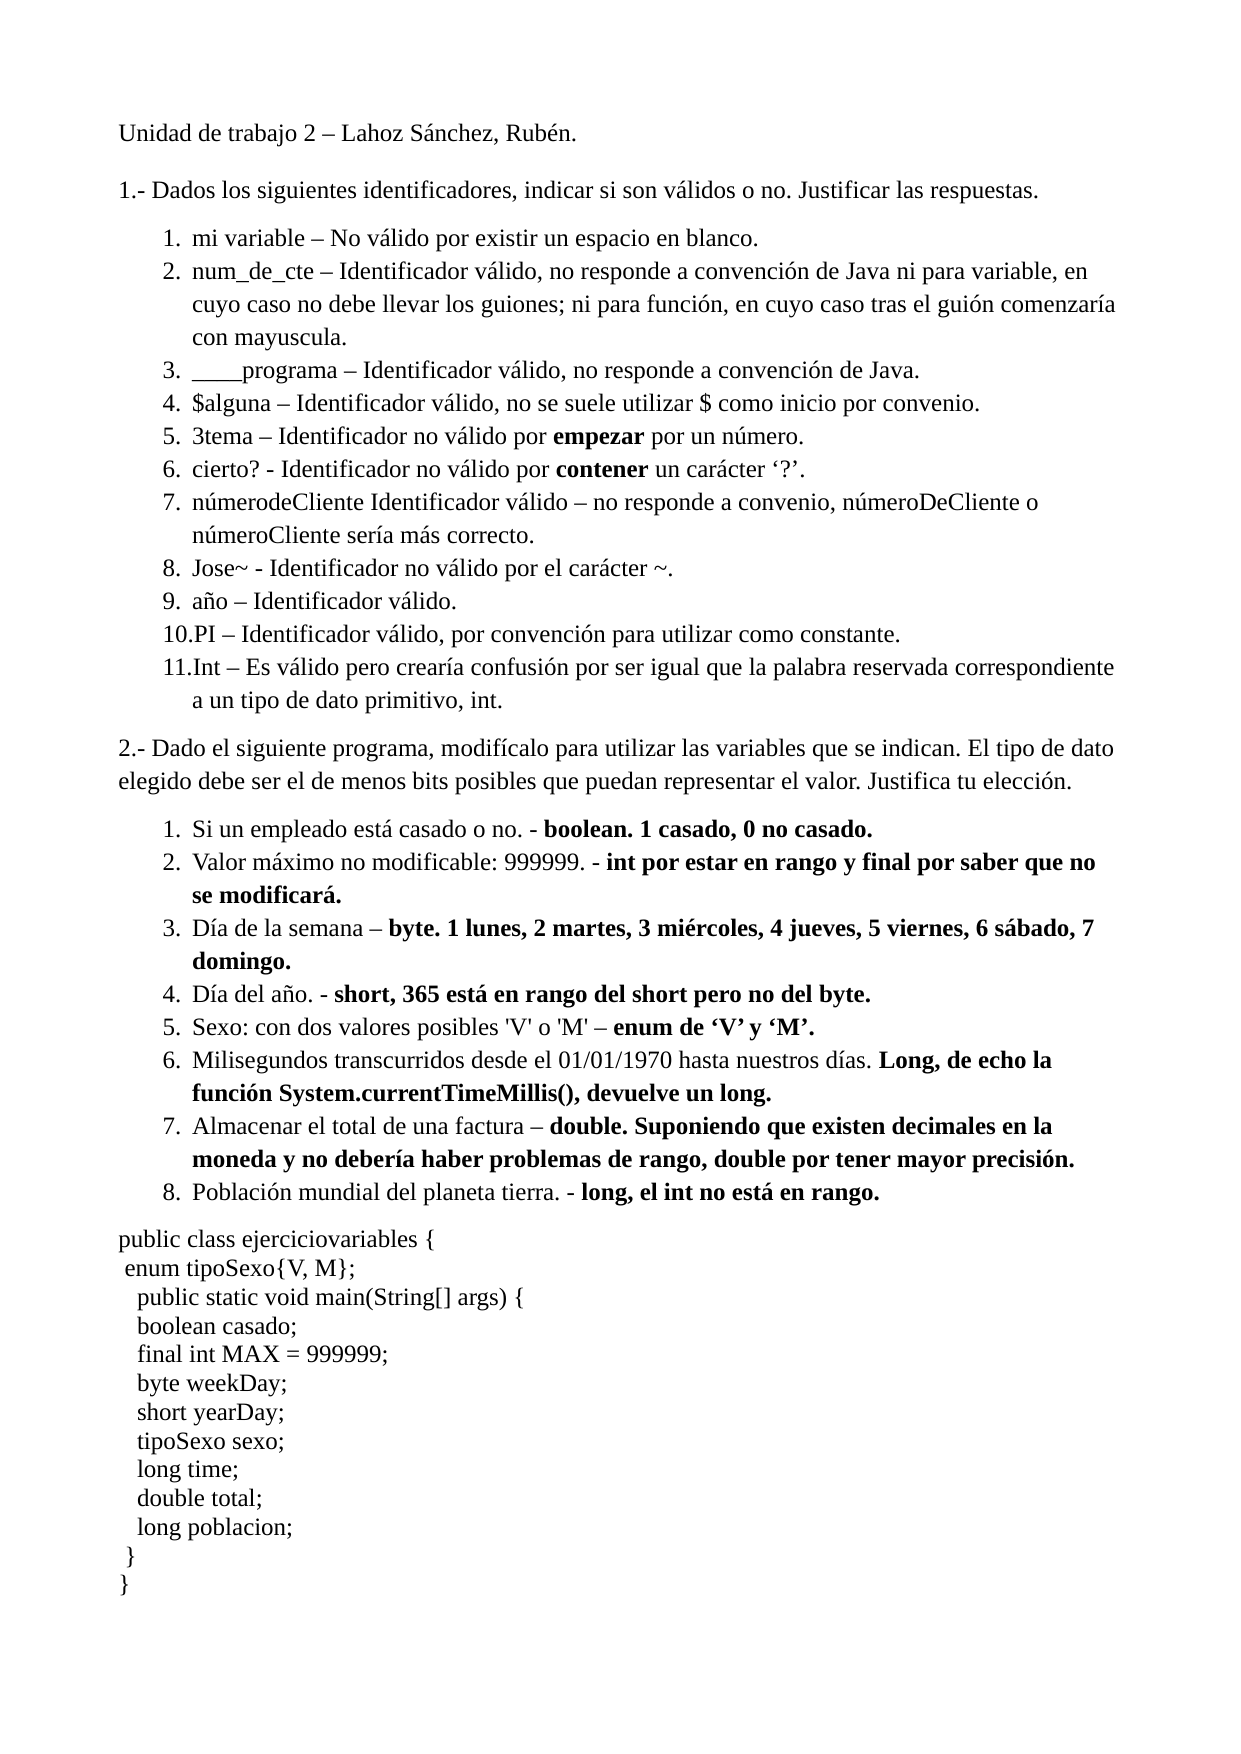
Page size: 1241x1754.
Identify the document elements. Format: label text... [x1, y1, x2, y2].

list Valor máximo no modificable: 999999. - int por estar en rango y final por saber que no se modificará. [162, 847, 1122, 908]
text public class ejerciciovariables { [118, 1224, 1122, 1253]
list mi variable – No válido por existir un espacio en blanco. [162, 223, 1122, 252]
list Jose~ - Identificador no válido por el carácter ~. [162, 553, 1122, 582]
list año – Identificador válido. [162, 586, 1122, 615]
list num_de_cte – Identificador válido, no responde a convención de Java ni para variable, en cuyo caso no debe llevar los guiones; ni para función, en cuyo caso tras el guión comenzaría con mayuscula. [162, 256, 1122, 351]
list 3tema – Identificador no válido por empezar por un número. [162, 421, 1122, 450]
list ____programa – Identificador válido, no responde a convención de Java. [162, 355, 1122, 384]
list Almacenar el total de una factura – double. Suponiendo que existen decimales en la moneda y no debería haber problemas de rango, double por tener mayor precisión. [162, 1111, 1122, 1173]
list cierto? - Identificador no válido por contener un carácter ‘?’. [162, 454, 1122, 483]
list Milisegundos transcurridos desde el 01/01/1970 hasta nuestros días. Long, de echo la función System.currentTimeMillis(), devuelve un long. [162, 1045, 1122, 1107]
text 2.- Dado el siguiente programa, modifícalo para utilizar las variables que se indican. El tipo de dato elegido debe ser el de menos bits posibles que puedan representar el valor. Justifica tu elección. [118, 733, 1122, 795]
list Día de la semana – byte. 1 lunes, 2 martes, 3 miércoles, 4 jueves, 5 viernes, 6 sábado, 7 domingo. [162, 913, 1122, 974]
list númerodeCliente Identificador válido – no responde a convenio, númeroDeCliente o númeroCliente sería más correcto. [162, 487, 1122, 549]
list Día del año. - short, 365 está en rango del short pero no del byte. [162, 979, 1122, 1008]
list Int – Es válido pero crearía confusión por ser igual que la palabra reservada correspondiente a un tipo de dato primitivo, int. [162, 652, 1122, 714]
text 1.- Dados los siguientes identificadores, indicar si son válidos o no. Justificar las respuestas. [118, 176, 1122, 204]
list PI – Identificador válido, por convención para utilizar como constante. [162, 619, 1122, 648]
text Unidad de trabajo 2 – Lahoz Sánchez, Rubén. [118, 118, 1122, 147]
list Si un empleado está casado o no. - boolean. 1 casado, 0 no casado. [162, 814, 1122, 842]
text enum tipoSexo{V, M}; public static void main(String[] args) { boolean casado; final int MAX = 999999; byte weekDay; short yearDay; tipoSexo sexo; long time; double total; long poblacion; } } [118, 1253, 1122, 1627]
list Sexo: con dos valores posibles 'V' o 'M' – enum de ‘V’ y ‘M’. [162, 1012, 1122, 1041]
list Población mundial del planeta tierra. - long, el int no está en rango. [162, 1177, 1122, 1206]
list $alguna – Identificador válido, no se suele utilizar $ como inicio por convenio. [162, 388, 1122, 417]
